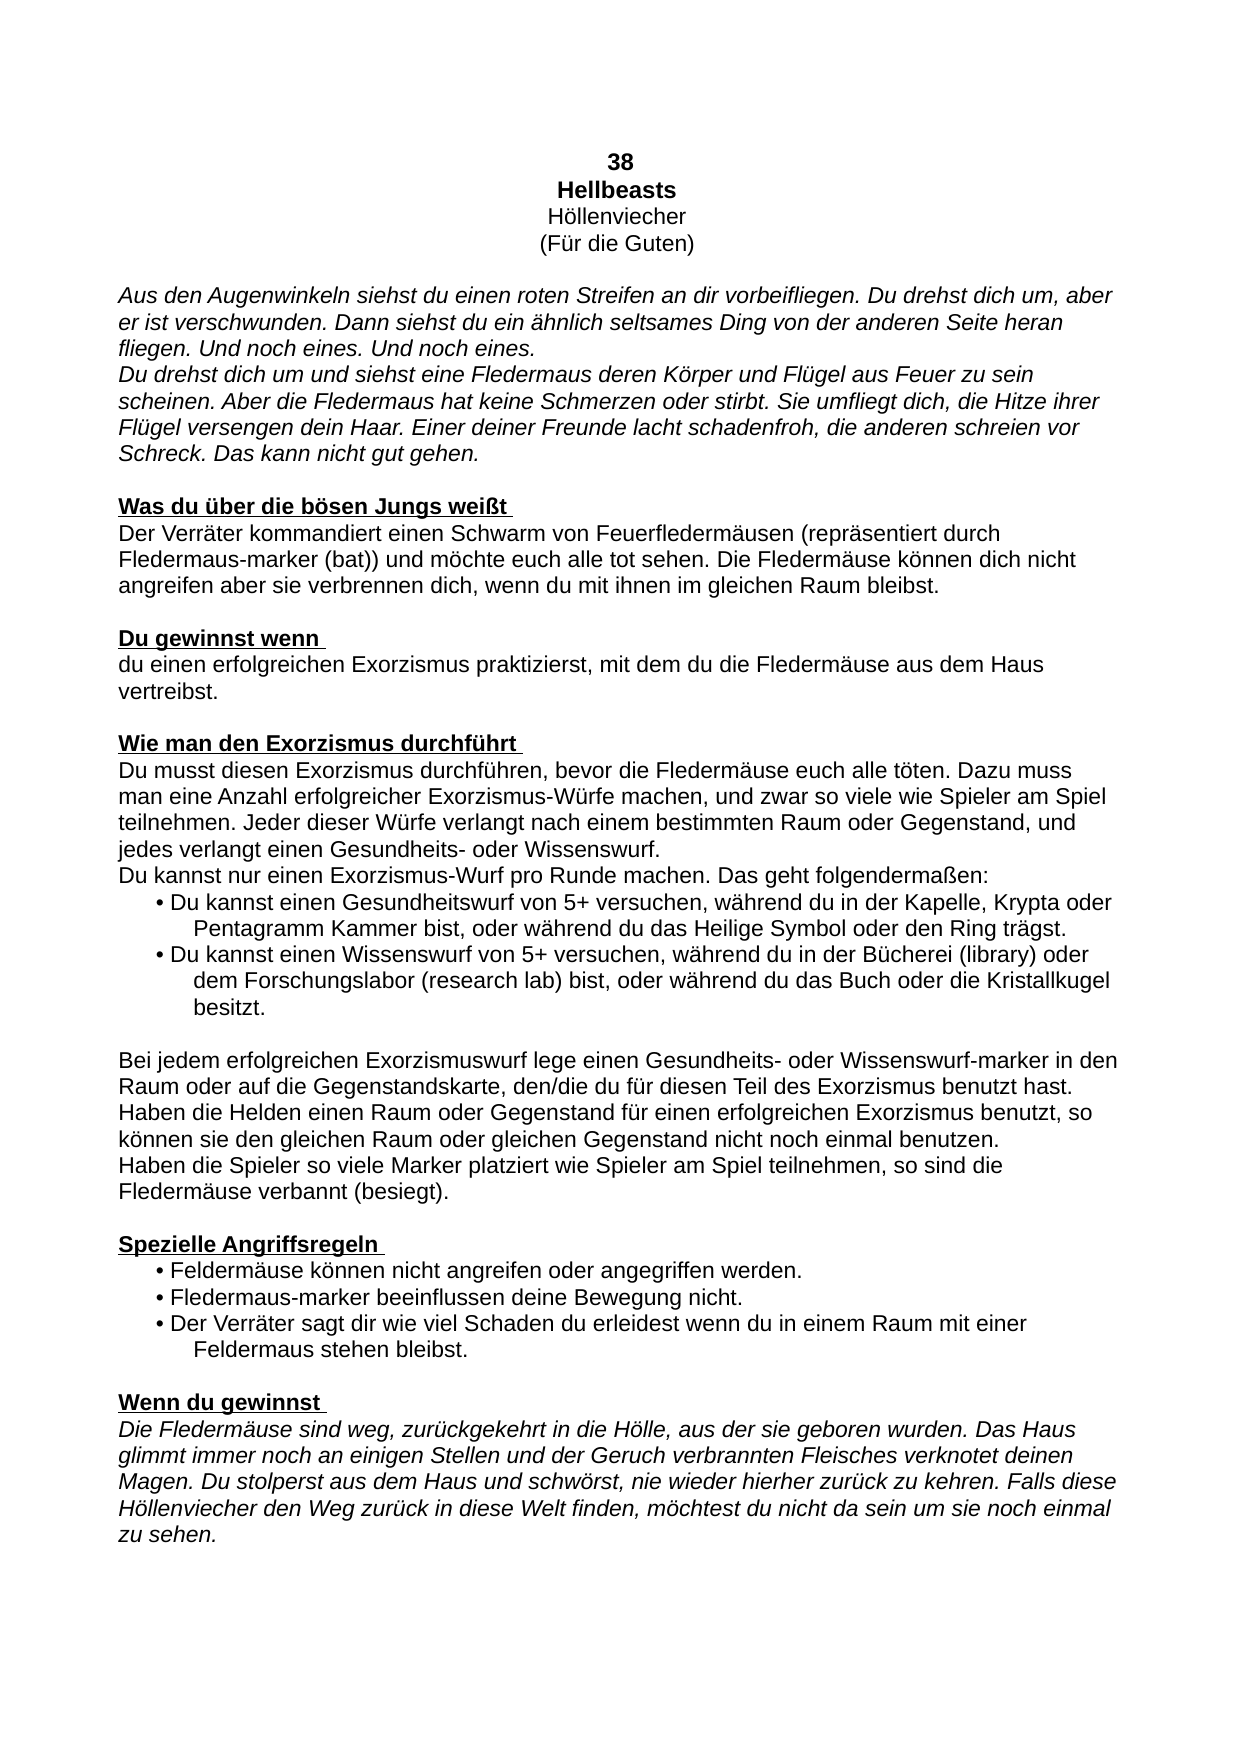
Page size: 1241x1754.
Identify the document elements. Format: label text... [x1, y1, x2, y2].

text Du musst diesen Exorzismus durchführen, bevor die Fledermäuse euch alle töten. Dazu muss man eine Anzahl erfolgreicher Exorzismus-Würfe machen, und zwar so viele wie Spieler am Spiel teilnehmen. Jeder dieser Würfe verlangt nach einem bestimmten Raum oder Gegenstand, und jedes verlangt einen Gesundheits- oder Wissenswurf. [118, 757, 1122, 862]
text • Du kannst einen Wissenswurf von 5+ versuchen, während du in der Bücherei (library) oder dem Forschungslabor (research lab) bist, oder während du das Buch oder die Kristallkugel besitzt. [156, 941, 1122, 1020]
text • Feldermäuse können nicht angreifen oder angegriffen werden. [156, 1257, 1122, 1284]
text • Fledermaus-marker beeinflussen deine Bewegung nicht. [156, 1284, 1122, 1310]
text 38 [118, 147, 1122, 176]
text Du drehst dich um und siehst eine Fledermaus deren Körper und Flügel aus Feuer zu sein scheinen. Aber die Fledermaus hat keine Schmerzen oder stirbt. Sie umfliegt dich, die Hitze ihrer Flügel versengen dein Haar. Einer deiner Freunde lacht schadenfroh, die anderen schreien vor Schreck. Das kann nicht gut gehen. [118, 361, 1122, 467]
text Haben die Helden einen Raum oder Gegenstand für einen erfolgreichen Exorzismus benutzt, so können sie den gleichen Raum oder gleichen Gegenstand nicht noch einmal benutzen. [118, 1099, 1122, 1152]
text Was du über die bösen Jungs weißt [118, 493, 1122, 519]
text Spezielle Angriffsregeln [118, 1231, 1122, 1257]
text Die Fledermäuse sind weg, zurückgekehrt in die Hölle, aus der sie geboren wurden. Das Haus glimmt immer noch an einigen Stellen und der Geruch verbrannten Fleisches verknotet deinen Magen. Du stolperst aus dem Haus und schwörst, nie wieder hierher zurück zu kehren. Falls diese Höllenviecher den Weg zurück in diese Welt finden, möchtest du nicht da sein um sie noch einmal zu sehen. [118, 1416, 1122, 1547]
text Hellbeasts [118, 176, 1122, 203]
text Wenn du gewinnst [118, 1389, 1122, 1416]
text Aus den Augenwinkeln siehst du einen roten Streifen an dir vorbeifliegen. Du drehst dich um, aber er ist verschwunden. Dann siehst du ein ähnlich seltsames Ding von der anderen Seite heran fliegen. Und noch eines. Und noch eines. [118, 282, 1122, 361]
text • Der Verräter sagt dir wie viel Schaden du erleidest wenn du in einem Raum mit einer Feldermaus stehen bleibst. [156, 1310, 1122, 1363]
text Bei jedem erfolgreichen Exorzismuswurf lege einen Gesundheits- oder Wissenswurf-marker in den Raum oder auf die Gegenstandskarte, den/die du für diesen Teil des Exorzismus benutzt hast. [118, 1047, 1122, 1099]
text • Du kannst einen Gesundheitswurf von 5+ versuchen, während du in der Kapelle, Krypta oder Pentagramm Kammer bist, oder während du das Heilige Symbol oder den Ring trägst. [156, 888, 1122, 941]
text Du kannst nur einen Exorzismus-Wurf pro Runde machen. Das geht folgendermaßen: [118, 862, 1122, 888]
text du einen erfolgreichen Exorzismus praktizierst, mit dem du die Fledermäuse aus dem Haus vertreibst. [118, 651, 1122, 704]
text Wie man den Exorzismus durchführt [118, 730, 1122, 757]
text Der Verräter kommandiert einen Schwarm von Feuerfledermäusen (repräsentiert durch Fledermaus-marker (bat)) und möchte euch alle tot sehen. Die Fledermäuse können dich nicht angreifen aber sie verbrennen dich, wenn du mit ihnen im gleichen Raum bleibst. [118, 519, 1122, 598]
text Du gewinnst wenn [118, 625, 1122, 651]
text Haben die Spieler so viele Marker platziert wie Spieler am Spiel teilnehmen, so sind die Fledermäuse verbannt (besiegt). [118, 1152, 1122, 1205]
text (Für die Guten) [118, 229, 1122, 256]
text Höllenviecher [118, 203, 1122, 229]
